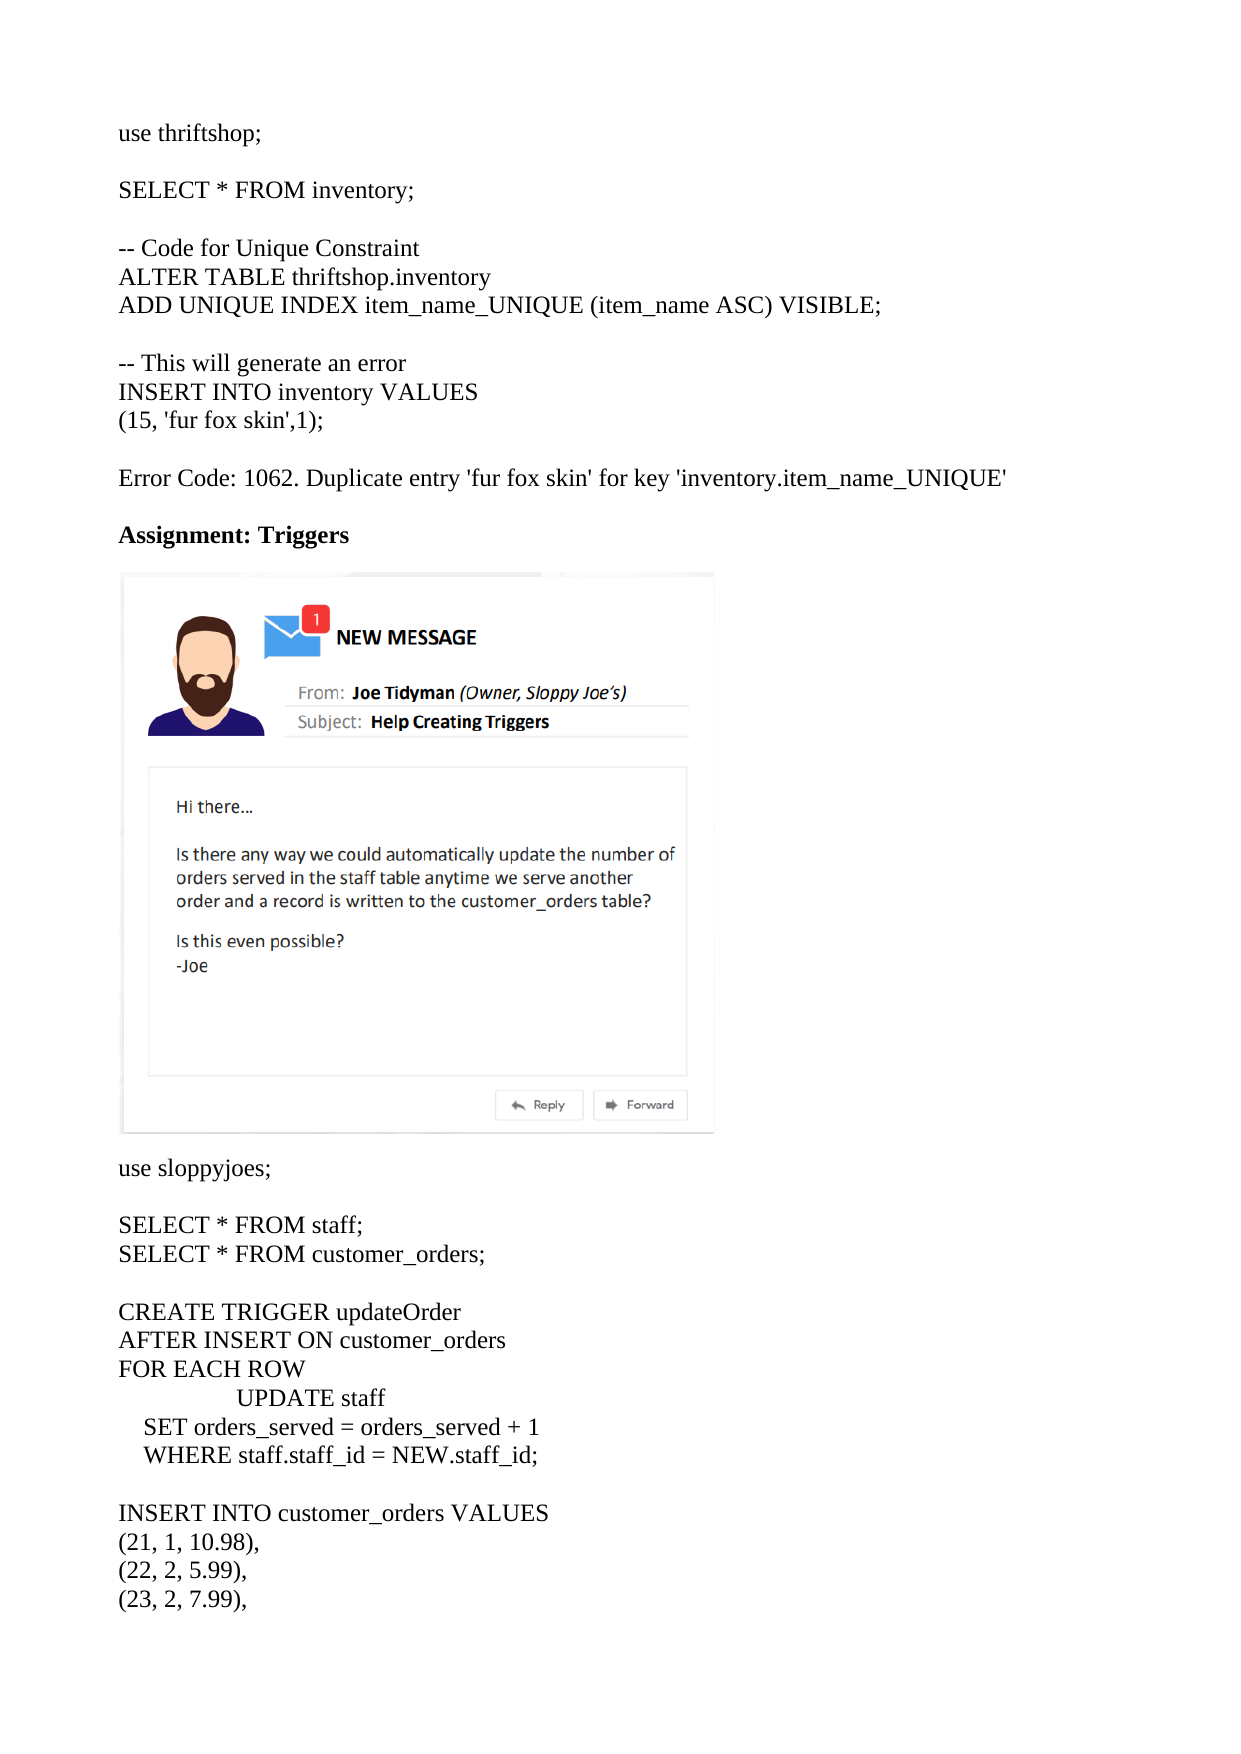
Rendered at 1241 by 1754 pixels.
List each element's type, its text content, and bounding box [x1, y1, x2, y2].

text Assignment: Triggers [118, 521, 1122, 549]
picture [119, 572, 715, 1134]
text use sloppyjoes; SELECT * FROM staff; SELECT * FROM customer_orders; CREATE TRIGGER updateOrder AFTER INSERT ON customer_orders FOR EACH ROW UPDATE staff SET orders_served = orders_served + 1 WHERE staff.staff_id = NEW.staff_id; INSERT INTO customer_orders VALUES (21, 1, 10.98), (22, 2, 5.99), (23, 2, 7.99), [118, 1153, 1122, 1613]
text use thriftshop; SELECT * FROM inventory; -- Code for Unique Constraint ALTER TABLE thriftshop.inventory ADD UNIQUE INDEX item_name_UNIQUE (item_name ASC) VISIBLE; -- This will generate an error INSERT INTO inventory VALUES (15, 'fur fox skin',1); Error Code: 1062. Duplicate entry 'fur fox skin' for key 'inventory.item_name_UNIQUE' [118, 118, 1122, 492]
